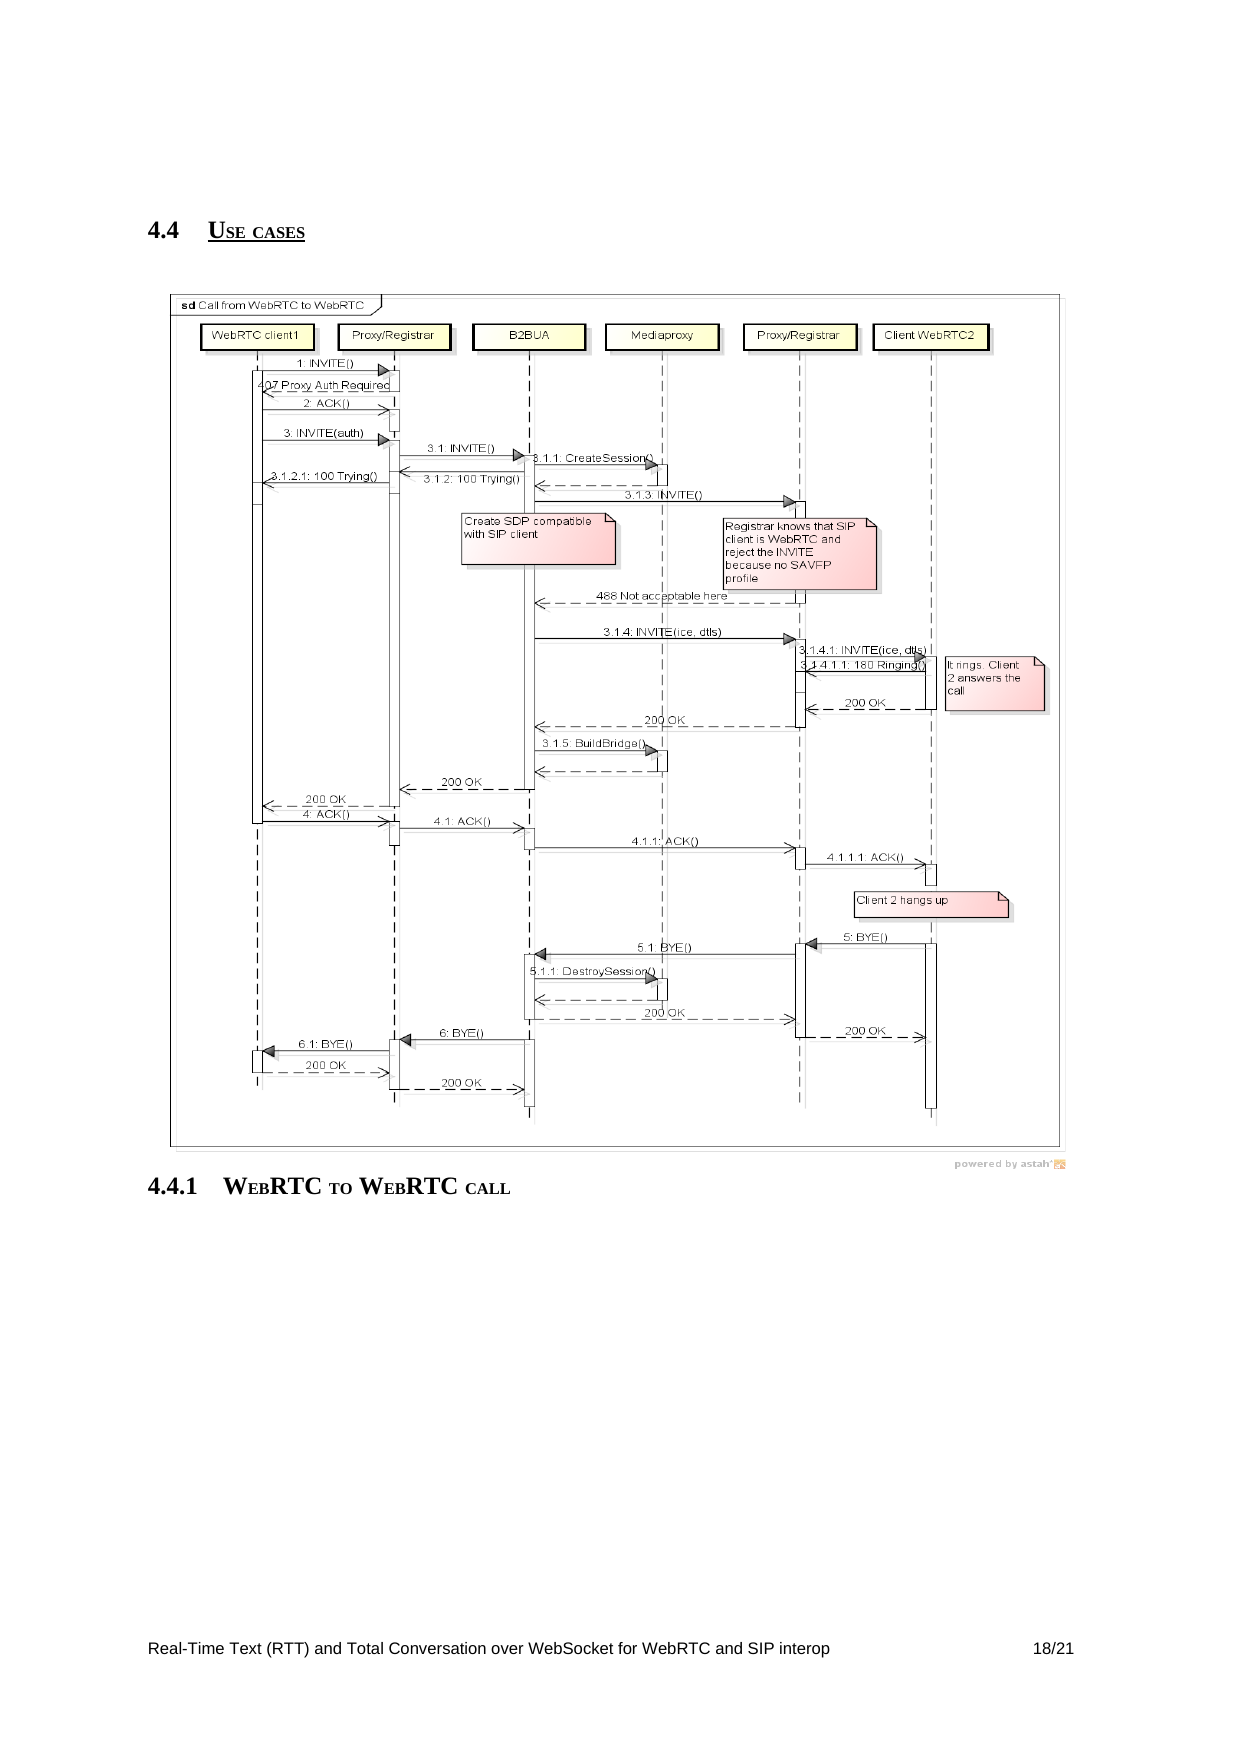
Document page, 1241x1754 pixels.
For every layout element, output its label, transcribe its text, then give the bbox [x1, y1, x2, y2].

subtitle Use cases [148, 215, 1092, 244]
picture [160, 285, 1069, 1172]
subtitle WebRTC to WebRTC call [148, 269, 1092, 1200]
